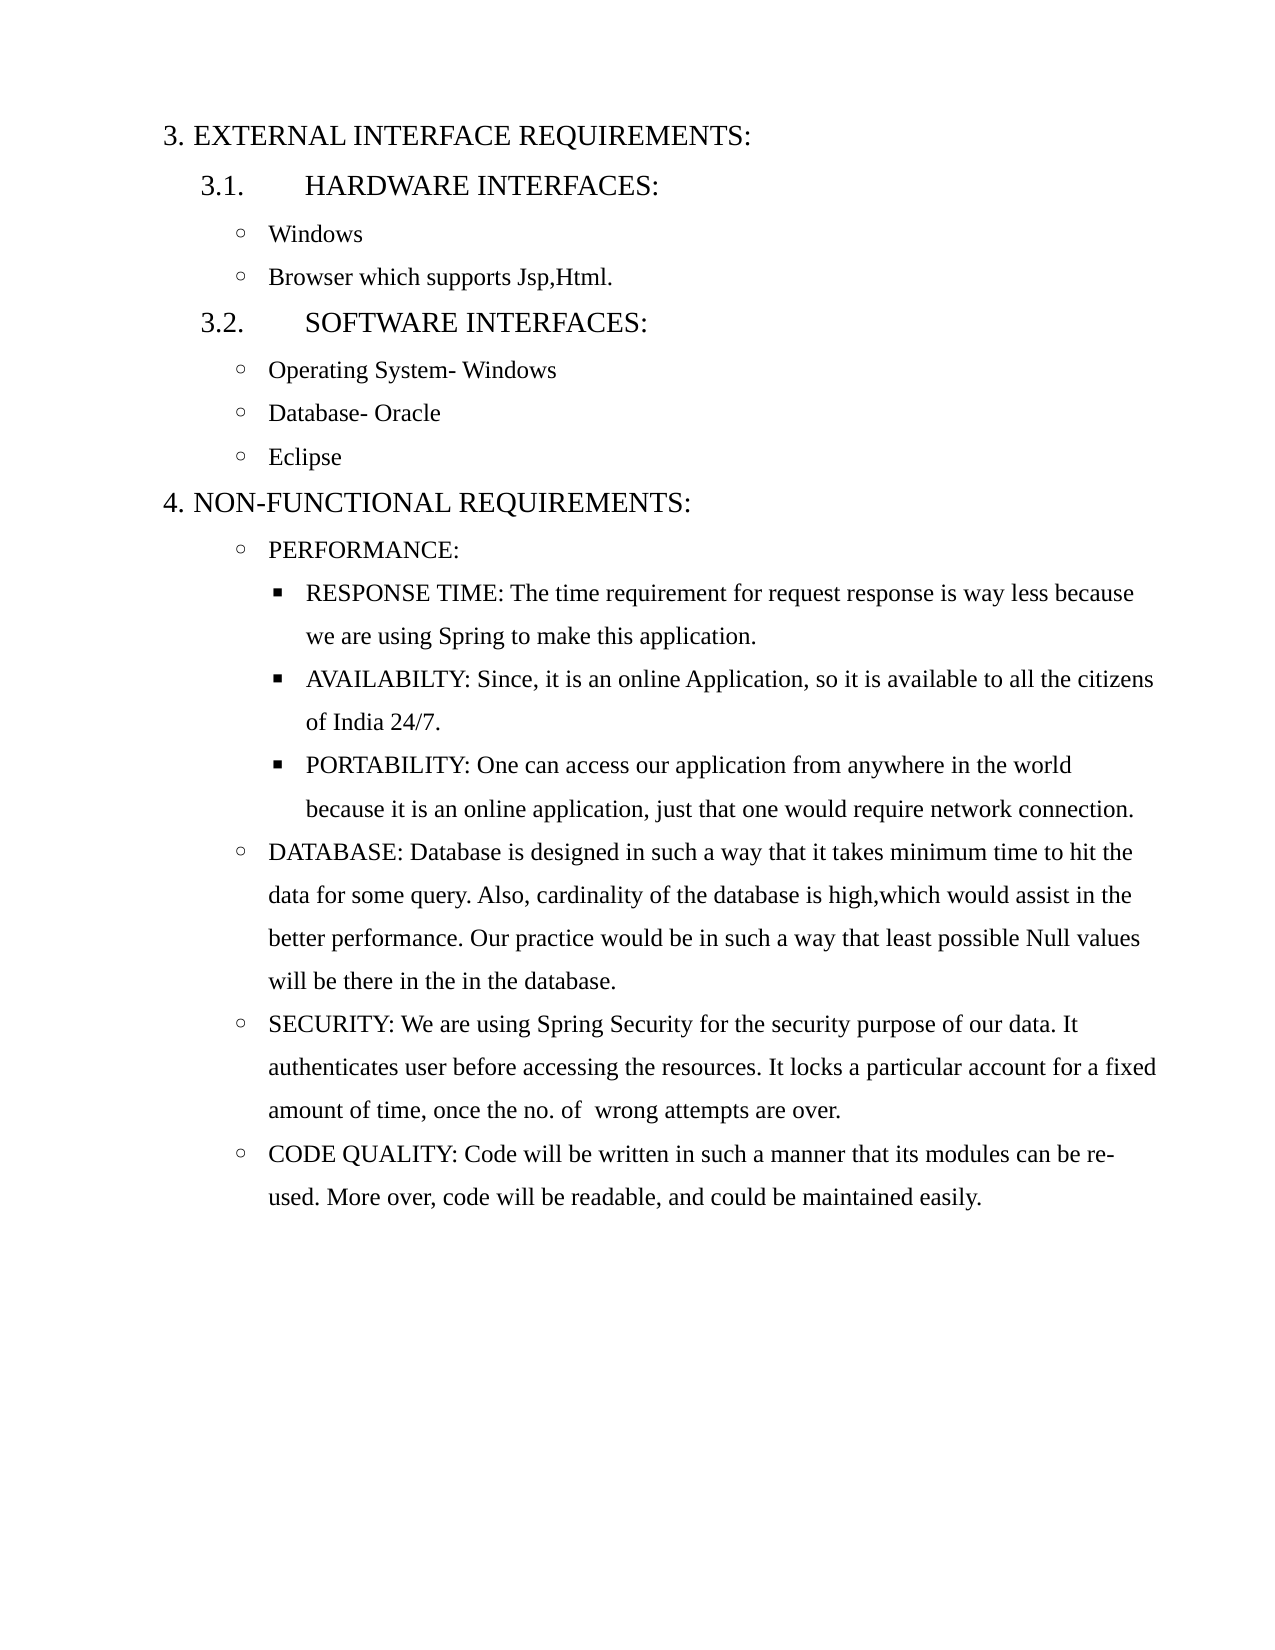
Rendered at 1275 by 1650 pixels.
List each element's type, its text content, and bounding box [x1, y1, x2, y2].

list NON-FUNCTIONAL REQUIREMENTS: [156, 485, 1157, 518]
list EXTERNAL INTERFACE REQUIREMENTS: [156, 118, 1157, 152]
list Windows [231, 219, 1157, 247]
list SOFTWARE INTERFACES: [193, 305, 1157, 338]
list PORTABILITY: One can access our application from anywhere in the world because it is an online application, just that one would require network connection. [268, 751, 1157, 822]
list Eclipse [231, 442, 1157, 470]
list Browser which supports Jsp,Html. [231, 262, 1157, 291]
list PERFORMANCE: [231, 535, 1157, 564]
list Operating System- Windows [231, 355, 1157, 384]
list AVAILABILTY: Since, it is an online Application, so it is available to all the citizens of India 24/7. [268, 664, 1157, 736]
list CODE QUALITY: Code will be written in such a manner that its modules can be re-used. More over, code will be readable, and could be maintained easily. [231, 1139, 1157, 1211]
list HARDWARE INTERFACES: [193, 168, 1157, 202]
list Database- Oracle [231, 398, 1157, 427]
list RESPONSE TIME: The time requirement for request response is way less because we are using Spring to make this application. [268, 578, 1157, 650]
list DATABASE: Database is designed in such a way that it takes minimum time to hit the data for some query. Also, cardinality of the database is high,which would assist in the better performance. Our practice would be in such a way that least possible Null values will be there in the in the database. [231, 837, 1157, 995]
list SECURITY: We are using Spring Security for the security purpose of our data. It authenticates user before accessing the resources. It locks a particular account for a fixed amount of time, once the no. of wrong attempts are over. [231, 1009, 1157, 1124]
